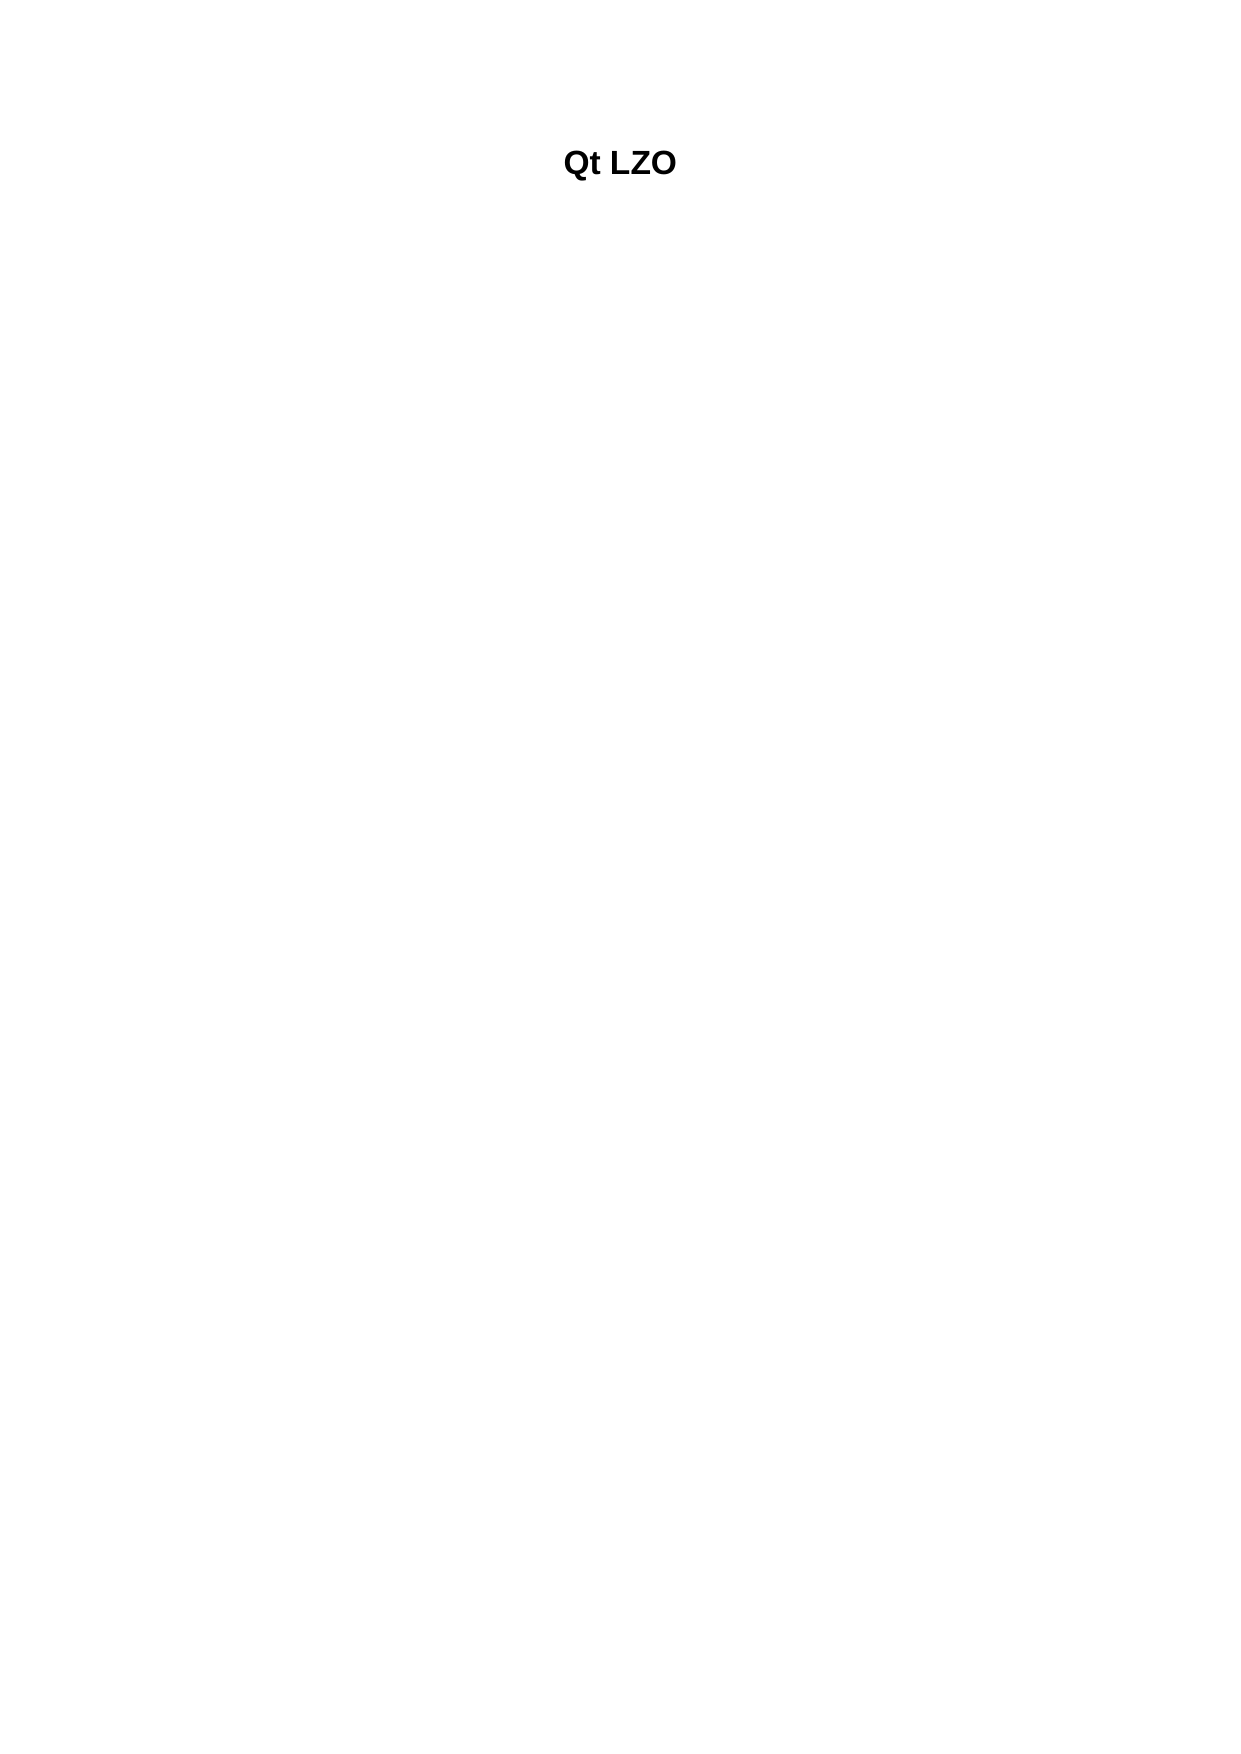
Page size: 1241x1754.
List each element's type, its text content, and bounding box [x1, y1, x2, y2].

subtitle Qt LZO [118, 143, 1122, 182]
